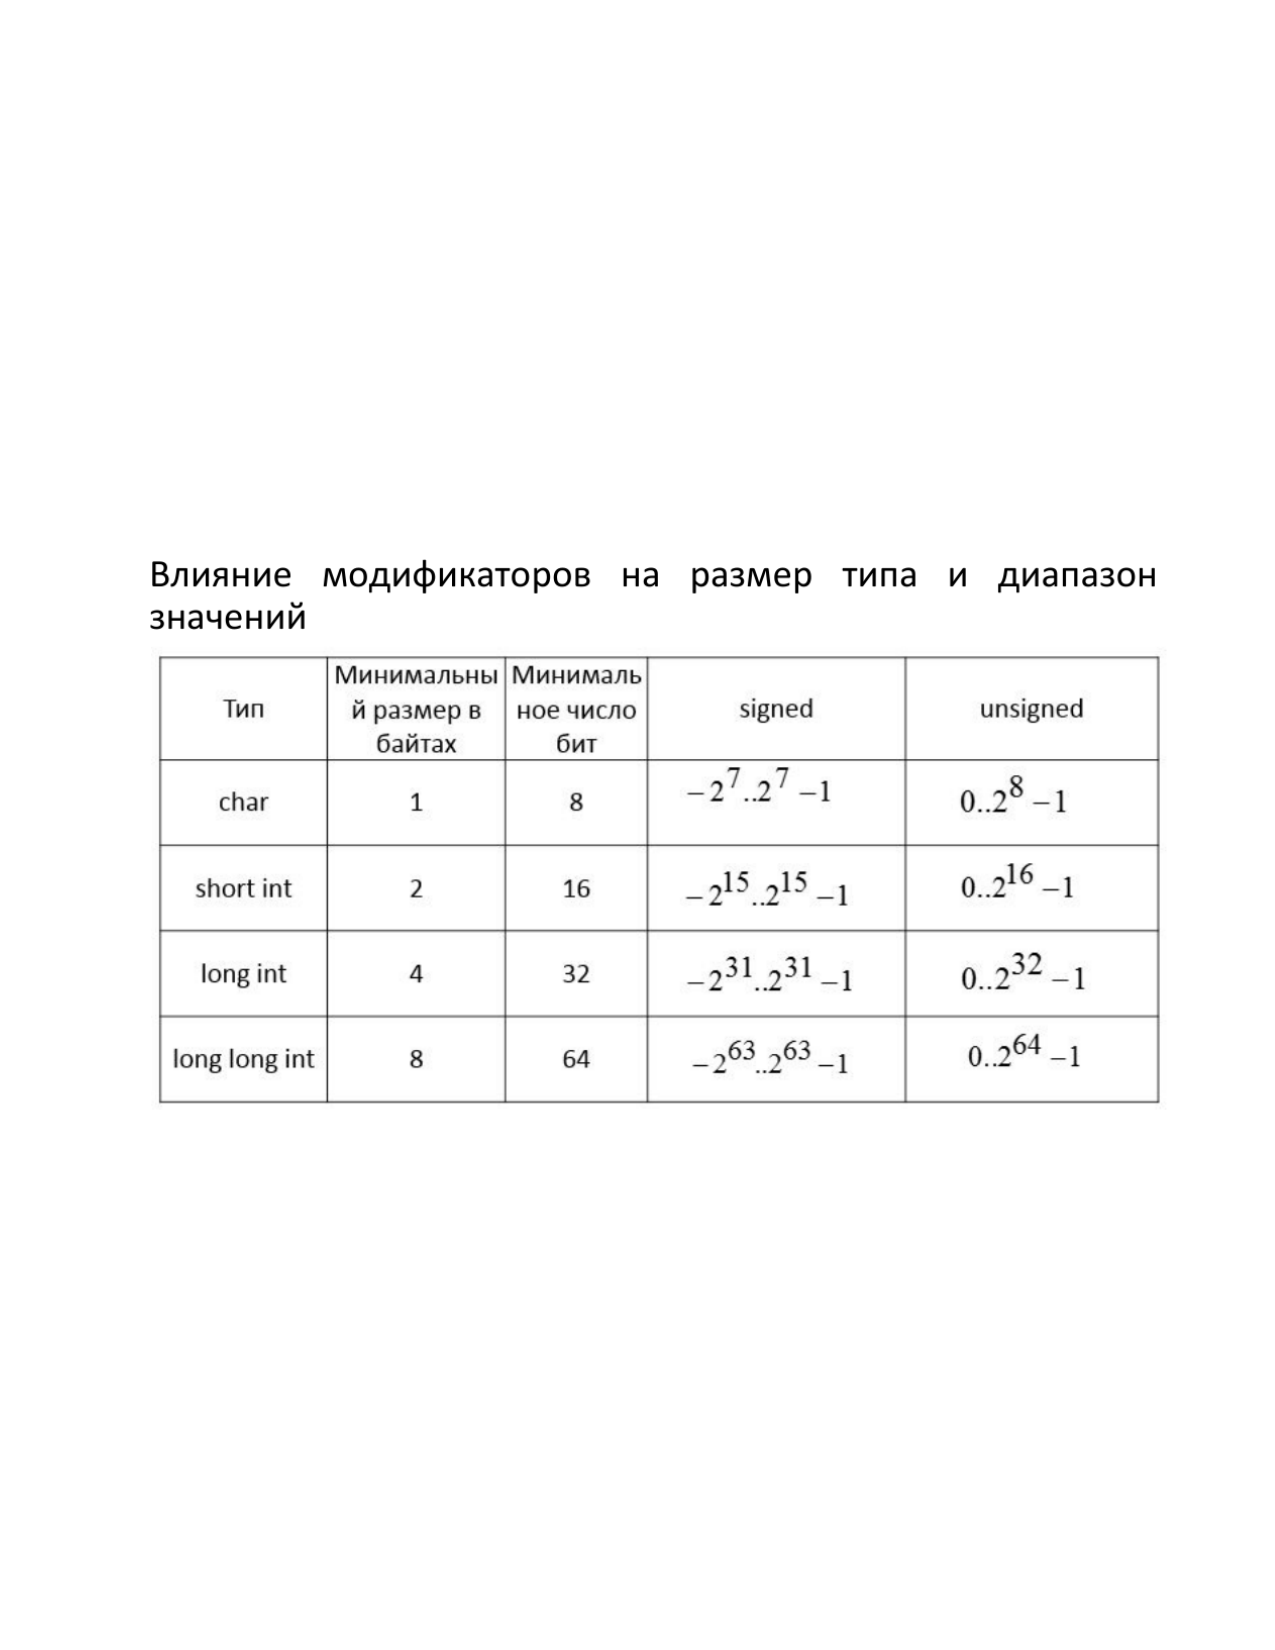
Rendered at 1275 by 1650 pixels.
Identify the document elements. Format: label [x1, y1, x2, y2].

picture [138, 548, 1178, 1151]
